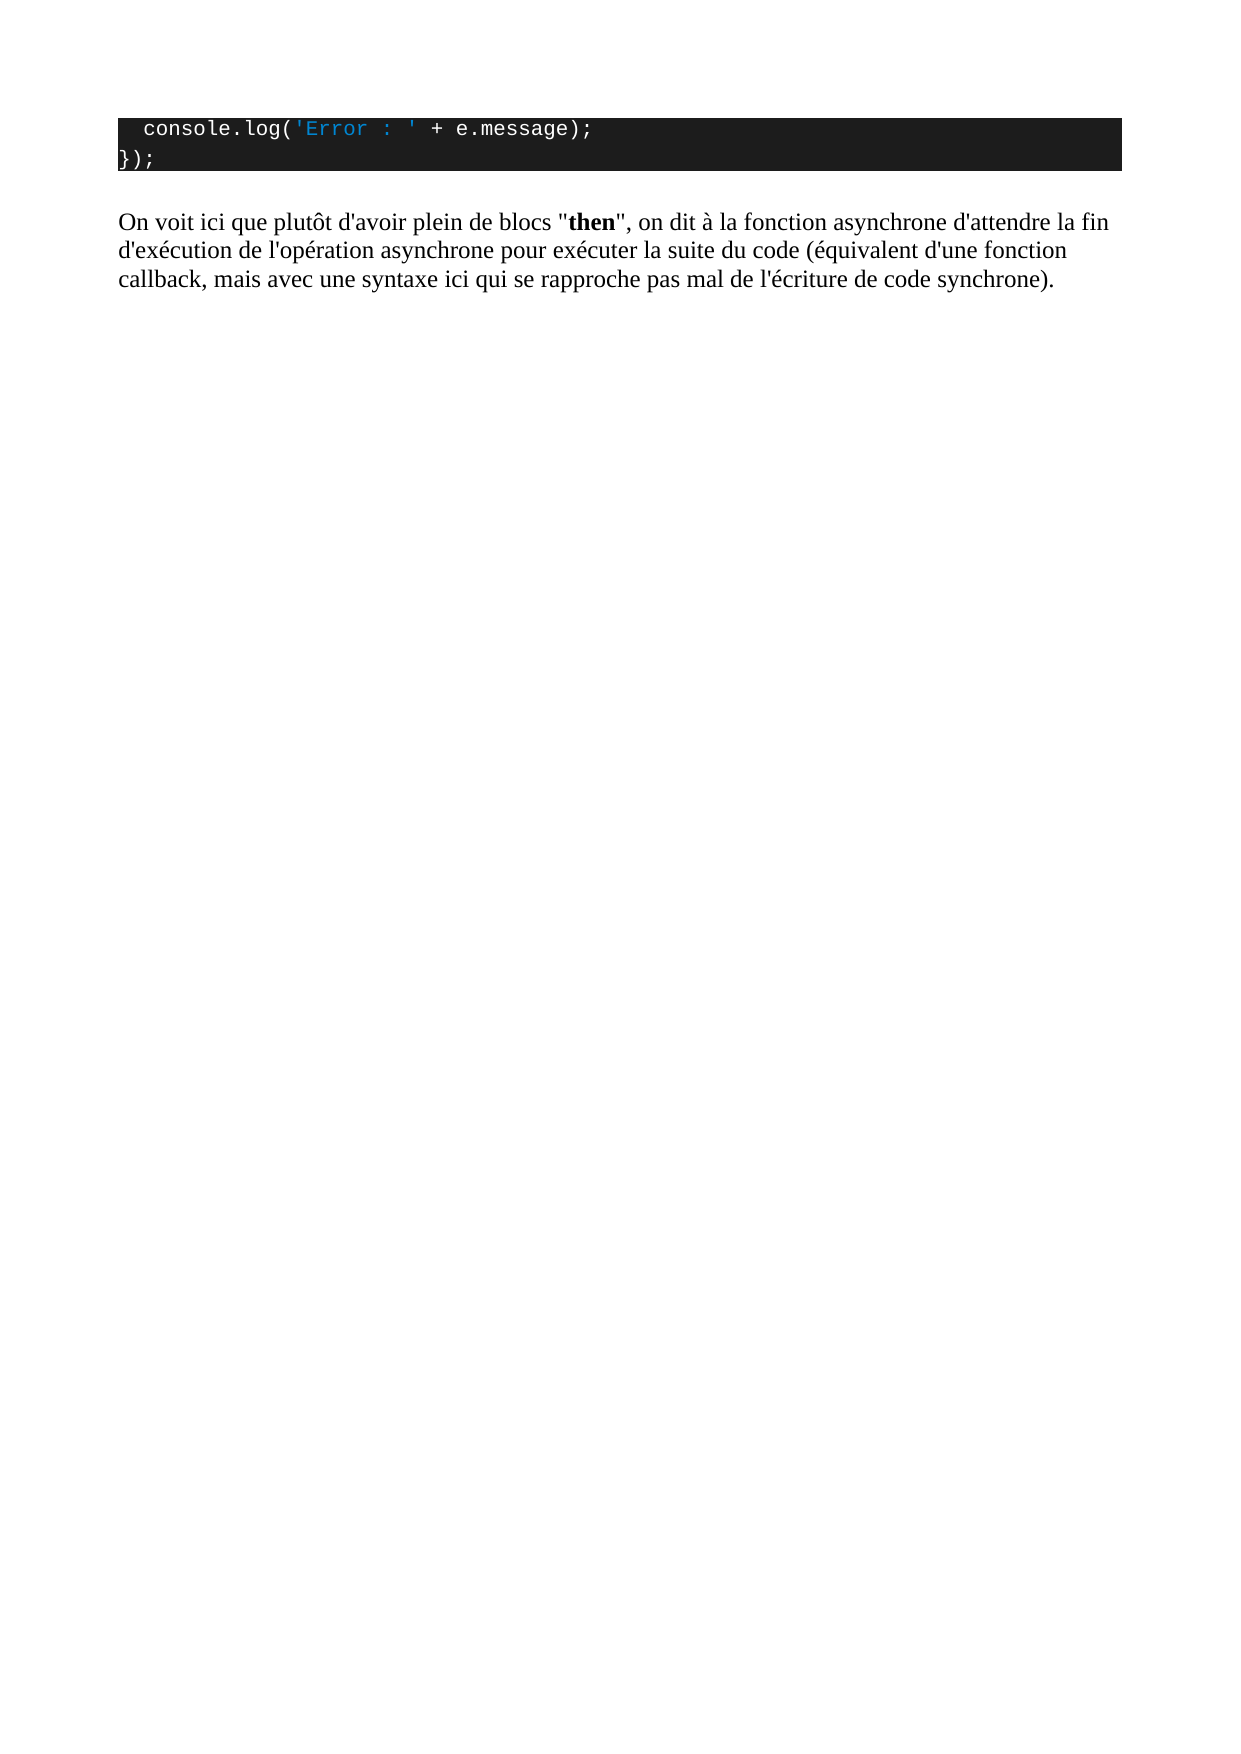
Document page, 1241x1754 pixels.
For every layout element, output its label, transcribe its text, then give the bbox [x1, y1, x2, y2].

text console.log('Error : ' + e.message); [118, 118, 1122, 142]
text On voit ici que plutôt d'avoir plein de blocs "then", on dit à la fonction asynchrone d'attendre la fin d'exécution de l'opération asynchrone pour exécuter la suite du code (équivalent d'une fonction callback, mais avec une syntaxe ici qui se rapproche pas mal de l'écriture de code synchrone). [118, 207, 1122, 293]
text }); [118, 148, 1122, 171]
